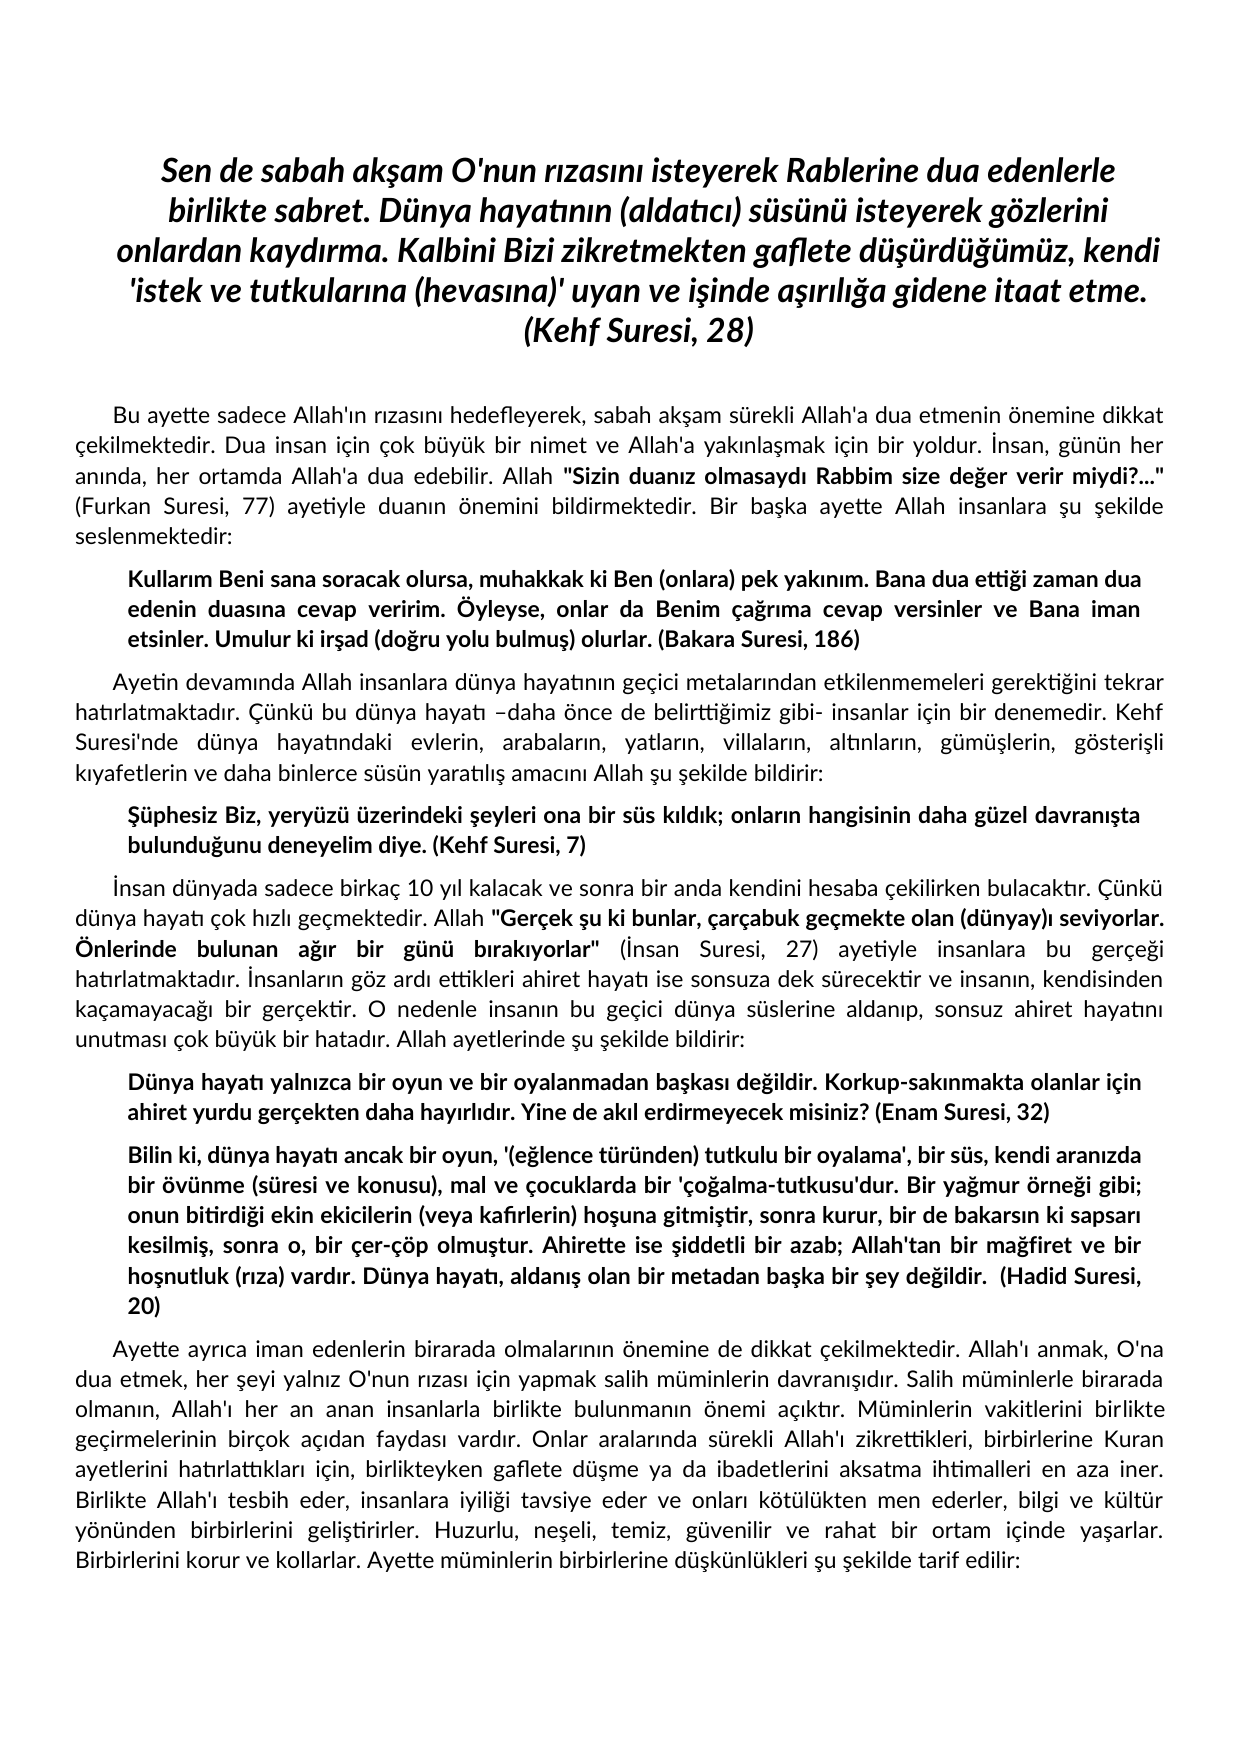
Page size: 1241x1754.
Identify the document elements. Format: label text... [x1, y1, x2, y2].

text Dünya hayatı yalnızca bir oyun ve bir oyalanmadan başkası değildir. Korkup-sakınmakta olanlar için ahiret yurdu gerçekten daha hayırlıdır. Yine de akıl erdirmeyecek misiniz? (Enam Suresi, 32) [127, 1068, 1143, 1125]
text Ayetin devamında Allah insanlara dünya hayatının geçici metalarından etkilenmemeleri gerektiğini tekrar hatırlatmaktadır. Çünkü bu dünya hayatı –daha önce de belirttiğimiz gibi- insanlar için bir denemedir. Kehf Suresi'nde dünya hayatındaki evlerin, arabaların, yatların, villaların, altınların, gümüşlerin, gösterişli kıyafetlerin ve daha binlerce süsün yaratılış amacını Allah şu şekilde bildirir: [75, 668, 1165, 786]
text Ayette ayrıca iman edenlerin birarada olmalarının önemine de dikkat çekilmektedir. Allah'ı anmak, O'na dua etmek, her şeyi yalnız O'nun rızası için yapmak salih müminlerin davranışıdır. Salih müminlerle birarada olmanın, Allah'ı her an anan insanlarla birlikte bulunmanın önemi açıktır. Müminlerin vakitlerini birlikte geçirmelerinin birçok açıdan faydası vardır. Onlar aralarında sürekli Allah'ı zikrettikleri, birbirlerine Kuran ayetlerini hatırlattıkları için, birlikteyken gaflete düşme ya da ibadetlerini aksatma ihtimalleri en aza iner. Birlikte Allah'ı tesbih eder, insanlara iyiliği tavsiye eder ve onları kötülükten men ederler, bilgi ve kültür yönünden birbirlerini geliştirirler. Huzurlu, neşeli, temiz, güvenilir ve rahat bir ortam içinde yaşarlar. Birbirlerini korur ve kollarlar. Ayette müminlerin birbirlerine düşkünlükleri şu şekilde tarif edilir: [75, 1334, 1165, 1573]
text Bilin ki, dünya hayatı ancak bir oyun, '(eğlence türünden) tutkulu bir oyalama', bir süs, kendi aranızda bir övünme (süresi ve konusu), mal ve çocuklarda bir 'çoğalma-tutkusu'dur. Bir yağmur örneği gibi; onun bitirdiği ekin ekicilerin (veya kafirlerin) hoşuna gitmiştir, sonra kurur, bir de bakarsın ki sapsarı kesilmiş, sonra o, bir çer-çöp olmuştur. Ahirette ise şiddetli bir azab; Allah'tan bir mağfiret ve bir hoşnutluk (rıza) vardır. Dünya hayatı, aldanış olan bir metadan başka bir şey değildir. (Hadid Suresi, 20) [127, 1141, 1143, 1319]
text Kullarım Beni sana soracak olursa, muhakkak ki Ben (onlara) pek yakınım. Bana dua ettiği zaman dua edenin duasına cevap veririm. Öyleyse, onlar da Benim çağrıma cevap versinler ve Bana iman etsinler. Umulur ki irşad (doğru yolu bulmuş) olurlar. (Bakara Suresi, 186) [127, 564, 1143, 652]
subtitle Sen de sabah akşam O'nun rızasını isteyerek Rablerine dua edenlerle birlikte sabret. Dünya hayatının (aldatıcı) süsünü isteyerek gözlerini onlardan kaydırma. Kalbini Bizi zikretmekten gaflete düşürdüğümüz, kendi 'istek ve tutkularına (hevasına)' uyan ve işinde aşırılığa gidene itaat etme. (Kehf Suresi, 28) [112, 150, 1165, 350]
text İnsan dünyada sadece birkaç 10 yıl kalacak ve sonra bir anda kendini hesaba çekilirken bulacaktır. Çünkü dünya hayatı çok hızlı geçmektedir. Allah "Gerçek şu ki bunlar, çarçabuk geçmekte olan (dünyay)ı seviyorlar. Önlerinde bulunan ağır bir günü bırakıyorlar" (İnsan Suresi, 27) ayetiyle insanlara bu gerçeği hatırlatmaktadır. İnsanların göz ardı ettikleri ahiret hayatı ise sonsuza dek sürecektir ve insanın, kendisinden kaçamayacağı bir gerçektir. O nedenle insanın bu geçici dünya süslerine aldanıp, sonsuz ahiret hayatını unutması çok büyük bir hatadır. Allah ayetlerinde şu şekilde bildirir: [75, 874, 1165, 1052]
text Şüphesiz Biz, yeryüzü üzerindeki şeyleri ona bir süs kıldık; onların hangisinin daha güzel davranışta bulunduğunu deneyelim diye. (Kehf Suresi, 7) [127, 801, 1143, 859]
text Bu ayette sadece Allah'ın rızasını hedefleyerek, sabah akşam sürekli Allah'a dua etmenin önemine dikkat çekilmektedir. Dua insan için çok büyük bir nimet ve Allah'a yakınlaşmak için bir yoldur. İnsan, günün her anında, her ortamda Allah'a dua edebilir. Allah "Sizin duanız olmasaydı Rabbim size değer verir miydi?..." (Furkan Suresi, 77) ayetiyle duanın önemini bildirmektedir. Bir başka ayette Allah insanlara şu şekilde seslenmektedir: [75, 401, 1165, 549]
